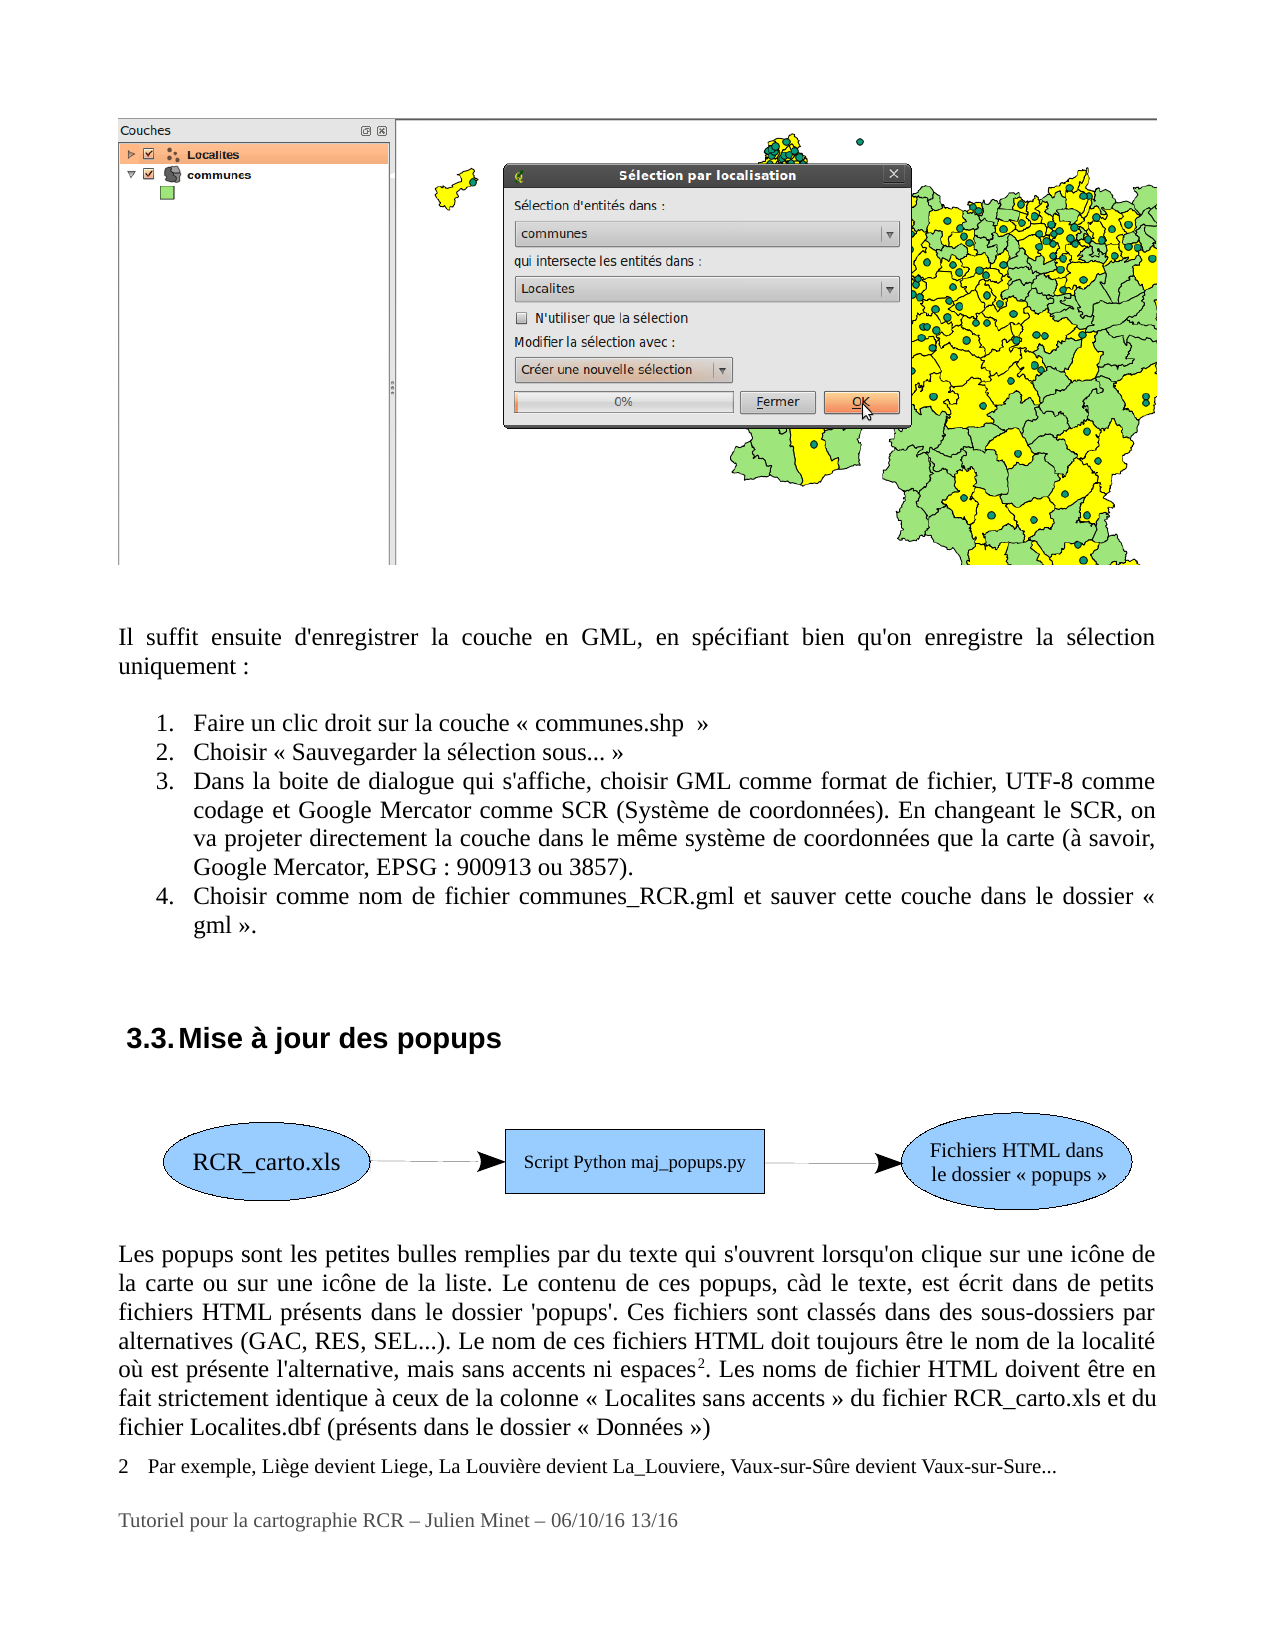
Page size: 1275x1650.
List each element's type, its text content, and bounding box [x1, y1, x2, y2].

text Par exemple, Liège devient Liege, La Louvière devient La_Louviere, Vaux-sur-Sûre devient Vaux-sur-Sure... [118, 1454, 1157, 1478]
text Les popups sont les petites bulles remplies par du texte qui s'ouvrent lorsqu'on clique sur une icône de la carte ou sur une icône de la liste. Le contenu de ces popups, càd le texte, est écrit dans de petits fichiers HTML présents dans le dossier 'popups'. Ces fichiers sont classés dans des sous-dossiers par alternatives (GAC, RES, SEL...). Le nom de ces fichiers HTML doit toujours être le nom de la localité où est présente l'alternative, mais sans accents ni espaces. Les noms de fichier HTML doivent être en fait strictement identique à ceux de la colonne « Localites sans accents » du fichier RCR_carto.xls et du fichier Localites.dbf (présents dans le dossier « Données ») [118, 1239, 1157, 1441]
list Dans la boite de dialogue qui s'affiche, choisir GML comme format de fichier, UTF-8 comme codage et Google Mercator comme SCR (Système de coordonnées). En changeant le SCR, on va projeter directement la couche dans le même système de coordonnées que la carte (à savoir, Google Mercator, EPSG : 900913 ou 3857). [156, 766, 1157, 881]
text Il suffit ensuite d'enregistrer la couche en GML, en spécifiant bien qu'on enregistre la sélection uniquement : [118, 622, 1157, 680]
list Choisir comme nom de fichier communes_RCR.gml et sauver cette couche dans le dossier « gml ». [156, 881, 1157, 938]
picture [118, 118, 1157, 565]
list Choisir « Sauvegarder la sélection sous... » [156, 737, 1157, 766]
list Faire un clic droit sur la couche « communes.shp » [156, 708, 1157, 737]
subtitle Mise à jour des popups [118, 1021, 1157, 1054]
